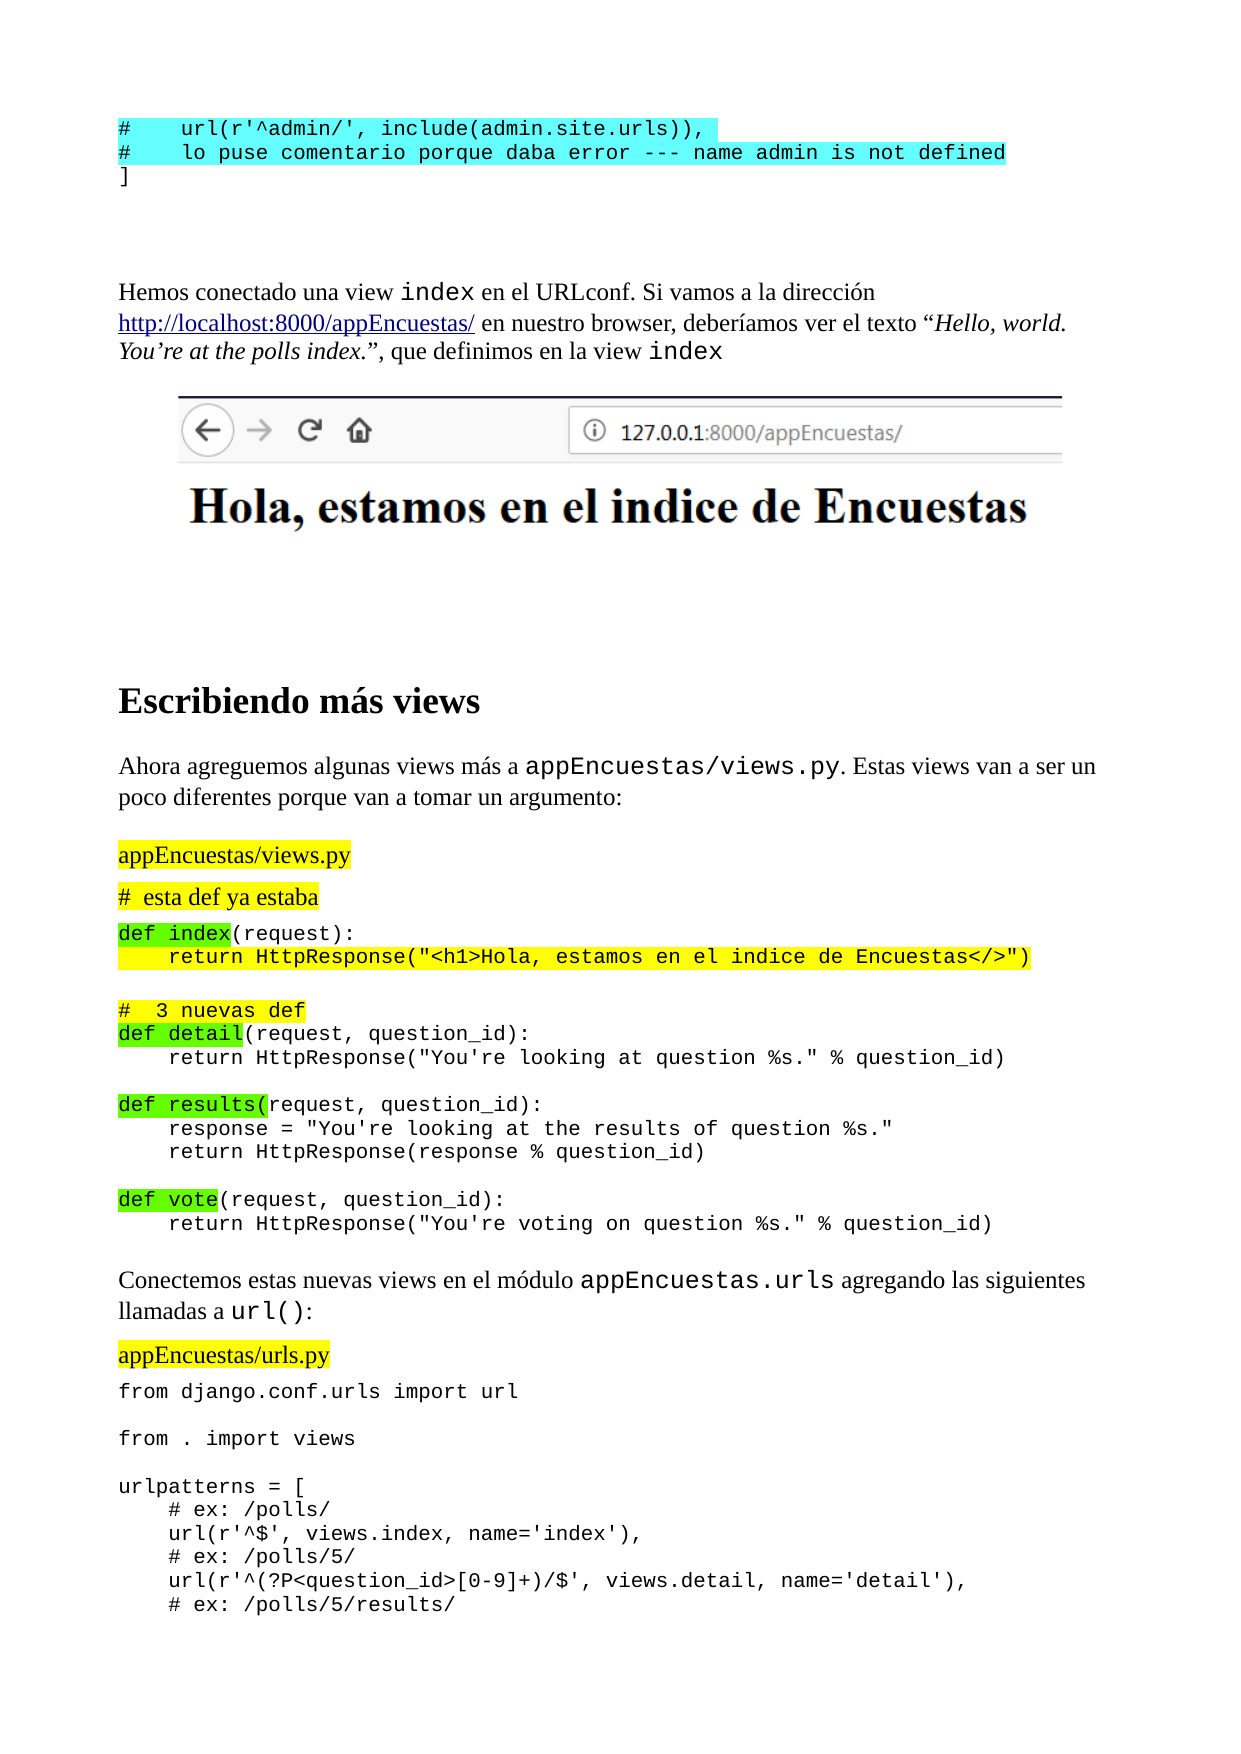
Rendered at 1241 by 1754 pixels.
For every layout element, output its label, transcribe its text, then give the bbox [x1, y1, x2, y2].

text def vote(request, question_id): [118, 1189, 1122, 1212]
text # ex: /polls/5/results/ [118, 1594, 1122, 1617]
subtitle Escribiendo más views [118, 679, 1122, 722]
text # esta def ya estaba [118, 882, 1122, 910]
text from . import views [118, 1428, 1122, 1452]
text return HttpResponse("<h1>Hola, estamos en el indice de Encuestas</>") [118, 947, 1122, 970]
text response = "You're looking at the results of question %s." [118, 1118, 1122, 1142]
text url(r'^$', views.index, name='index'), [118, 1523, 1122, 1547]
text # url(r'^admin/', include(admin.site.urls)), [118, 118, 1122, 142]
text ] [118, 165, 1122, 189]
text Hemos conectado una view index en el URLconf. Si vamos a la dirección http://localhost:8000/appEncuestas/ en nuestro browser, deberíamos ver el texto “Hello, world. You’re at the polls index.”, que definimos en la view index [118, 277, 1122, 367]
text appEncuestas/urls.py [118, 1340, 1122, 1368]
text url(r'^(?P<question_id>[0-9]+)/$', views.detail, name='detail'), [118, 1570, 1122, 1594]
text return HttpResponse("You're voting on question %s." % question_id) [118, 1212, 1122, 1236]
text appEncuestas/views.py [118, 840, 1122, 869]
text def detail(request, question_id): [118, 1023, 1122, 1047]
text # 3 nuevas def [118, 1000, 1122, 1023]
text Ahora agreguemos algunas views más a appEncuestas/views.py. Estas views van a ser un poco diferentes porque van a tomar un argumento: [118, 751, 1122, 811]
text return HttpResponse(response % question_id) [118, 1142, 1122, 1165]
text # lo puse comentario porque daba error --- name admin is not defined [118, 142, 1122, 165]
text # ex: /polls/ [118, 1499, 1122, 1523]
text urlpatterns = [ [118, 1476, 1122, 1499]
text def results(request, question_id): [118, 1094, 1122, 1118]
text return HttpResponse("You're looking at question %s." % question_id) [118, 1047, 1122, 1071]
text # ex: /polls/5/ [118, 1547, 1122, 1570]
text Conectemos estas nuevas views en el módulo appEncuestas.urls agregando las siguientes llamadas a url(): [118, 1266, 1122, 1327]
text from django.conf.urls import url [118, 1381, 1122, 1405]
text def index(request): [118, 923, 1122, 947]
